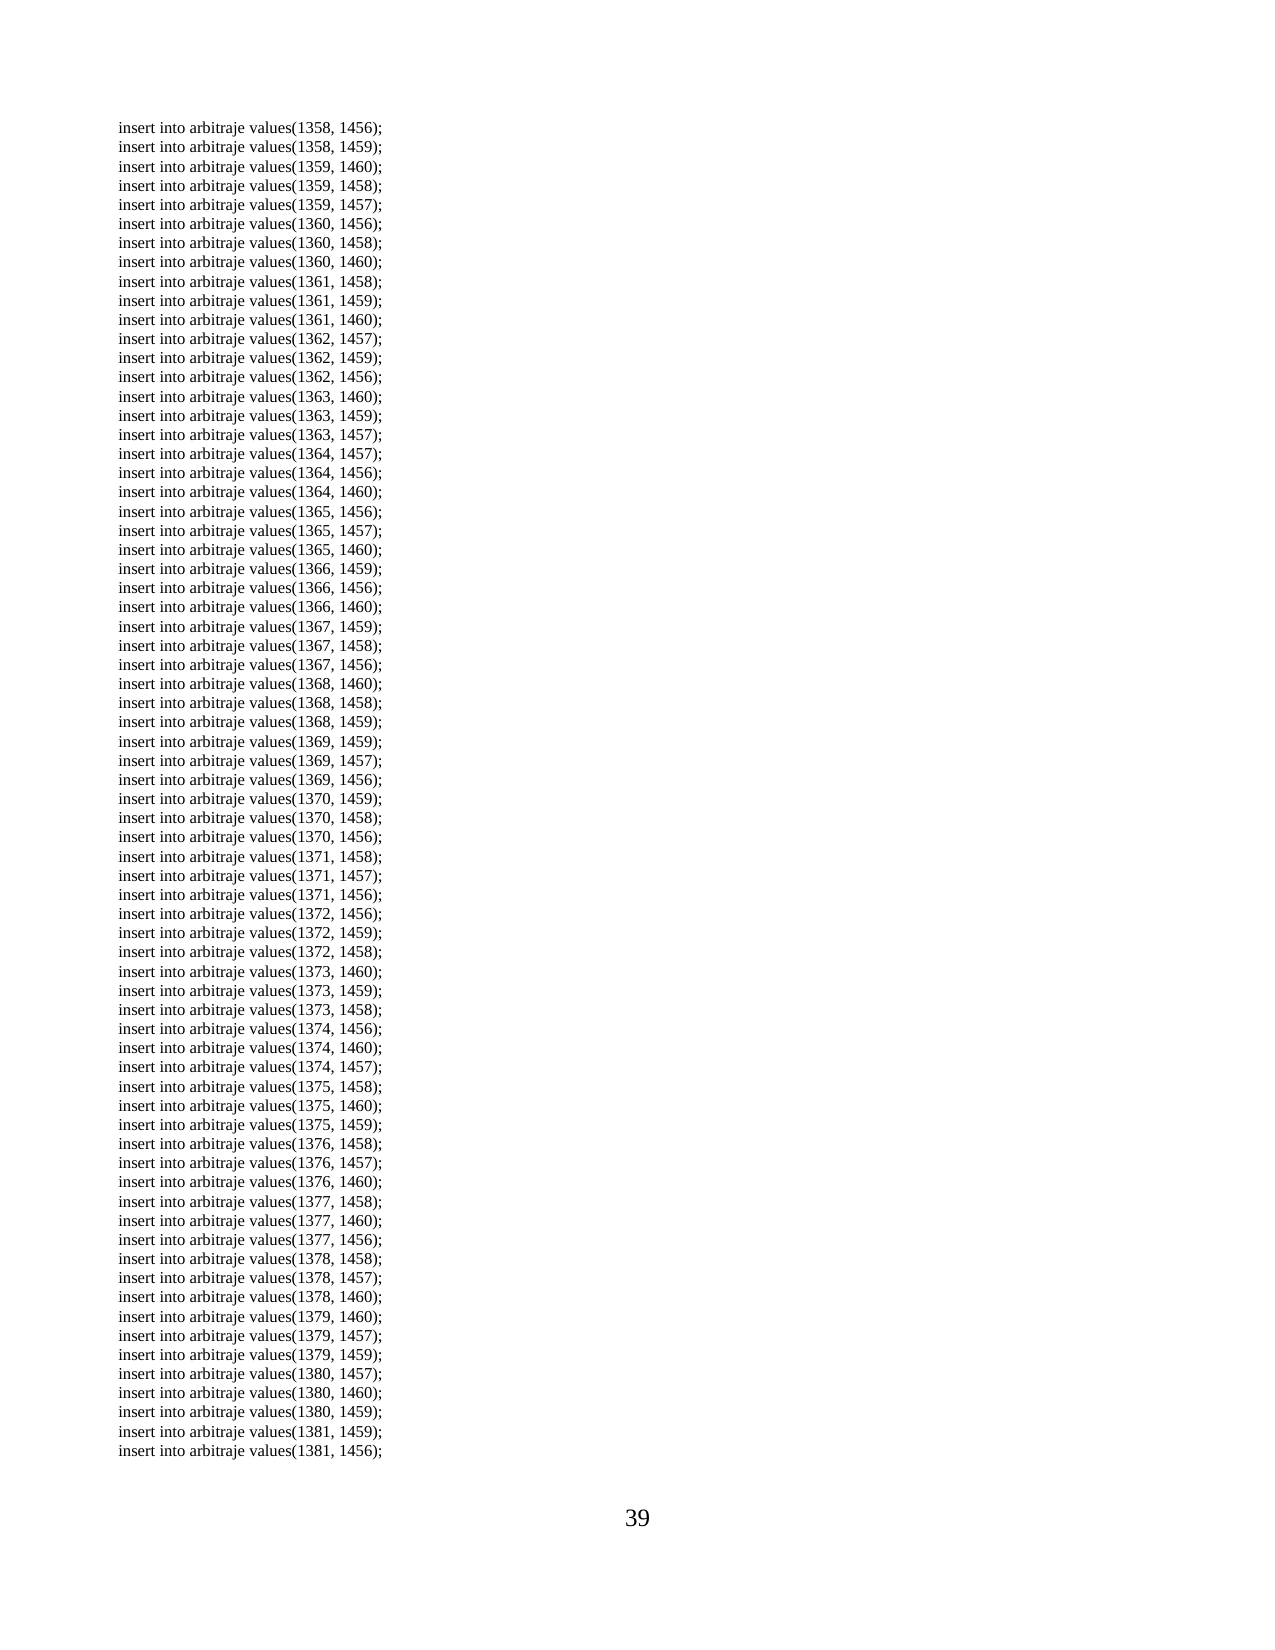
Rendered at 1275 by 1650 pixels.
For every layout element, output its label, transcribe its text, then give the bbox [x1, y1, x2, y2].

text insert into arbitraje values(1365, 1456); [118, 501, 1157, 521]
text insert into arbitraje values(1360, 1458); [118, 233, 1157, 252]
text insert into arbitraje values(1359, 1460); [118, 156, 1157, 176]
text insert into arbitraje values(1374, 1457); [118, 1057, 1157, 1076]
text insert into arbitraje values(1362, 1457); [118, 329, 1157, 348]
text insert into arbitraje values(1381, 1459); [118, 1421, 1157, 1441]
text insert into arbitraje values(1359, 1457); [118, 195, 1157, 214]
text insert into arbitraje values(1368, 1459); [118, 712, 1157, 731]
text insert into arbitraje values(1367, 1459); [118, 616, 1157, 636]
text insert into arbitraje values(1373, 1458); [118, 1000, 1157, 1019]
text insert into arbitraje values(1367, 1458); [118, 636, 1157, 655]
text insert into arbitraje values(1365, 1460); [118, 540, 1157, 559]
text insert into arbitraje values(1370, 1458); [118, 808, 1157, 827]
text insert into arbitraje values(1369, 1459); [118, 731, 1157, 751]
text insert into arbitraje values(1373, 1460); [118, 961, 1157, 981]
text insert into arbitraje values(1364, 1456); [118, 463, 1157, 482]
text insert into arbitraje values(1369, 1456); [118, 770, 1157, 789]
text insert into arbitraje values(1370, 1456); [118, 827, 1157, 846]
text insert into arbitraje values(1371, 1457); [118, 866, 1157, 885]
text insert into arbitraje values(1375, 1460); [118, 1096, 1157, 1115]
text insert into arbitraje values(1379, 1459); [118, 1345, 1157, 1364]
text insert into arbitraje values(1358, 1456); [118, 118, 1157, 137]
text insert into arbitraje values(1362, 1459); [118, 348, 1157, 367]
text insert into arbitraje values(1363, 1460); [118, 386, 1157, 406]
text insert into arbitraje values(1365, 1457); [118, 521, 1157, 540]
text insert into arbitraje values(1372, 1458); [118, 942, 1157, 961]
text insert into arbitraje values(1380, 1460); [118, 1383, 1157, 1402]
text insert into arbitraje values(1358, 1459); [118, 137, 1157, 156]
text insert into arbitraje values(1370, 1459); [118, 789, 1157, 808]
text insert into arbitraje values(1378, 1458); [118, 1249, 1157, 1268]
text insert into arbitraje values(1366, 1456); [118, 578, 1157, 597]
text insert into arbitraje values(1371, 1456); [118, 885, 1157, 904]
text insert into arbitraje values(1376, 1457); [118, 1153, 1157, 1172]
text insert into arbitraje values(1377, 1460); [118, 1211, 1157, 1230]
text insert into arbitraje values(1377, 1458); [118, 1191, 1157, 1211]
text insert into arbitraje values(1360, 1456); [118, 214, 1157, 233]
text insert into arbitraje values(1378, 1460); [118, 1287, 1157, 1306]
text insert into arbitraje values(1369, 1457); [118, 751, 1157, 770]
text insert into arbitraje values(1380, 1459); [118, 1402, 1157, 1421]
text insert into arbitraje values(1368, 1460); [118, 674, 1157, 693]
text insert into arbitraje values(1363, 1459); [118, 406, 1157, 425]
text insert into arbitraje values(1380, 1457); [118, 1364, 1157, 1383]
text insert into arbitraje values(1359, 1458); [118, 176, 1157, 195]
text insert into arbitraje values(1375, 1459); [118, 1115, 1157, 1134]
text insert into arbitraje values(1371, 1458); [118, 846, 1157, 866]
text insert into arbitraje values(1364, 1457); [118, 444, 1157, 463]
text insert into arbitraje values(1360, 1460); [118, 252, 1157, 271]
text insert into arbitraje values(1374, 1456); [118, 1019, 1157, 1038]
text insert into arbitraje values(1375, 1458); [118, 1076, 1157, 1096]
text insert into arbitraje values(1376, 1458); [118, 1134, 1157, 1153]
text insert into arbitraje values(1361, 1459); [118, 291, 1157, 310]
text insert into arbitraje values(1379, 1460); [118, 1306, 1157, 1326]
text insert into arbitraje values(1366, 1459); [118, 559, 1157, 578]
text insert into arbitraje values(1379, 1457); [118, 1326, 1157, 1345]
text insert into arbitraje values(1362, 1456); [118, 367, 1157, 386]
text insert into arbitraje values(1377, 1456); [118, 1230, 1157, 1249]
text insert into arbitraje values(1363, 1457); [118, 425, 1157, 444]
text insert into arbitraje values(1361, 1460); [118, 310, 1157, 329]
text insert into arbitraje values(1372, 1456); [118, 904, 1157, 923]
text insert into arbitraje values(1381, 1456); [118, 1441, 1157, 1460]
text insert into arbitraje values(1368, 1458); [118, 693, 1157, 712]
text insert into arbitraje values(1364, 1460); [118, 482, 1157, 501]
text insert into arbitraje values(1361, 1458); [118, 271, 1157, 291]
text insert into arbitraje values(1376, 1460); [118, 1172, 1157, 1191]
text insert into arbitraje values(1374, 1460); [118, 1038, 1157, 1057]
text insert into arbitraje values(1367, 1456); [118, 655, 1157, 674]
text insert into arbitraje values(1366, 1460); [118, 597, 1157, 616]
text insert into arbitraje values(1372, 1459); [118, 923, 1157, 942]
text insert into arbitraje values(1373, 1459); [118, 981, 1157, 1000]
text insert into arbitraje values(1378, 1457); [118, 1268, 1157, 1287]
